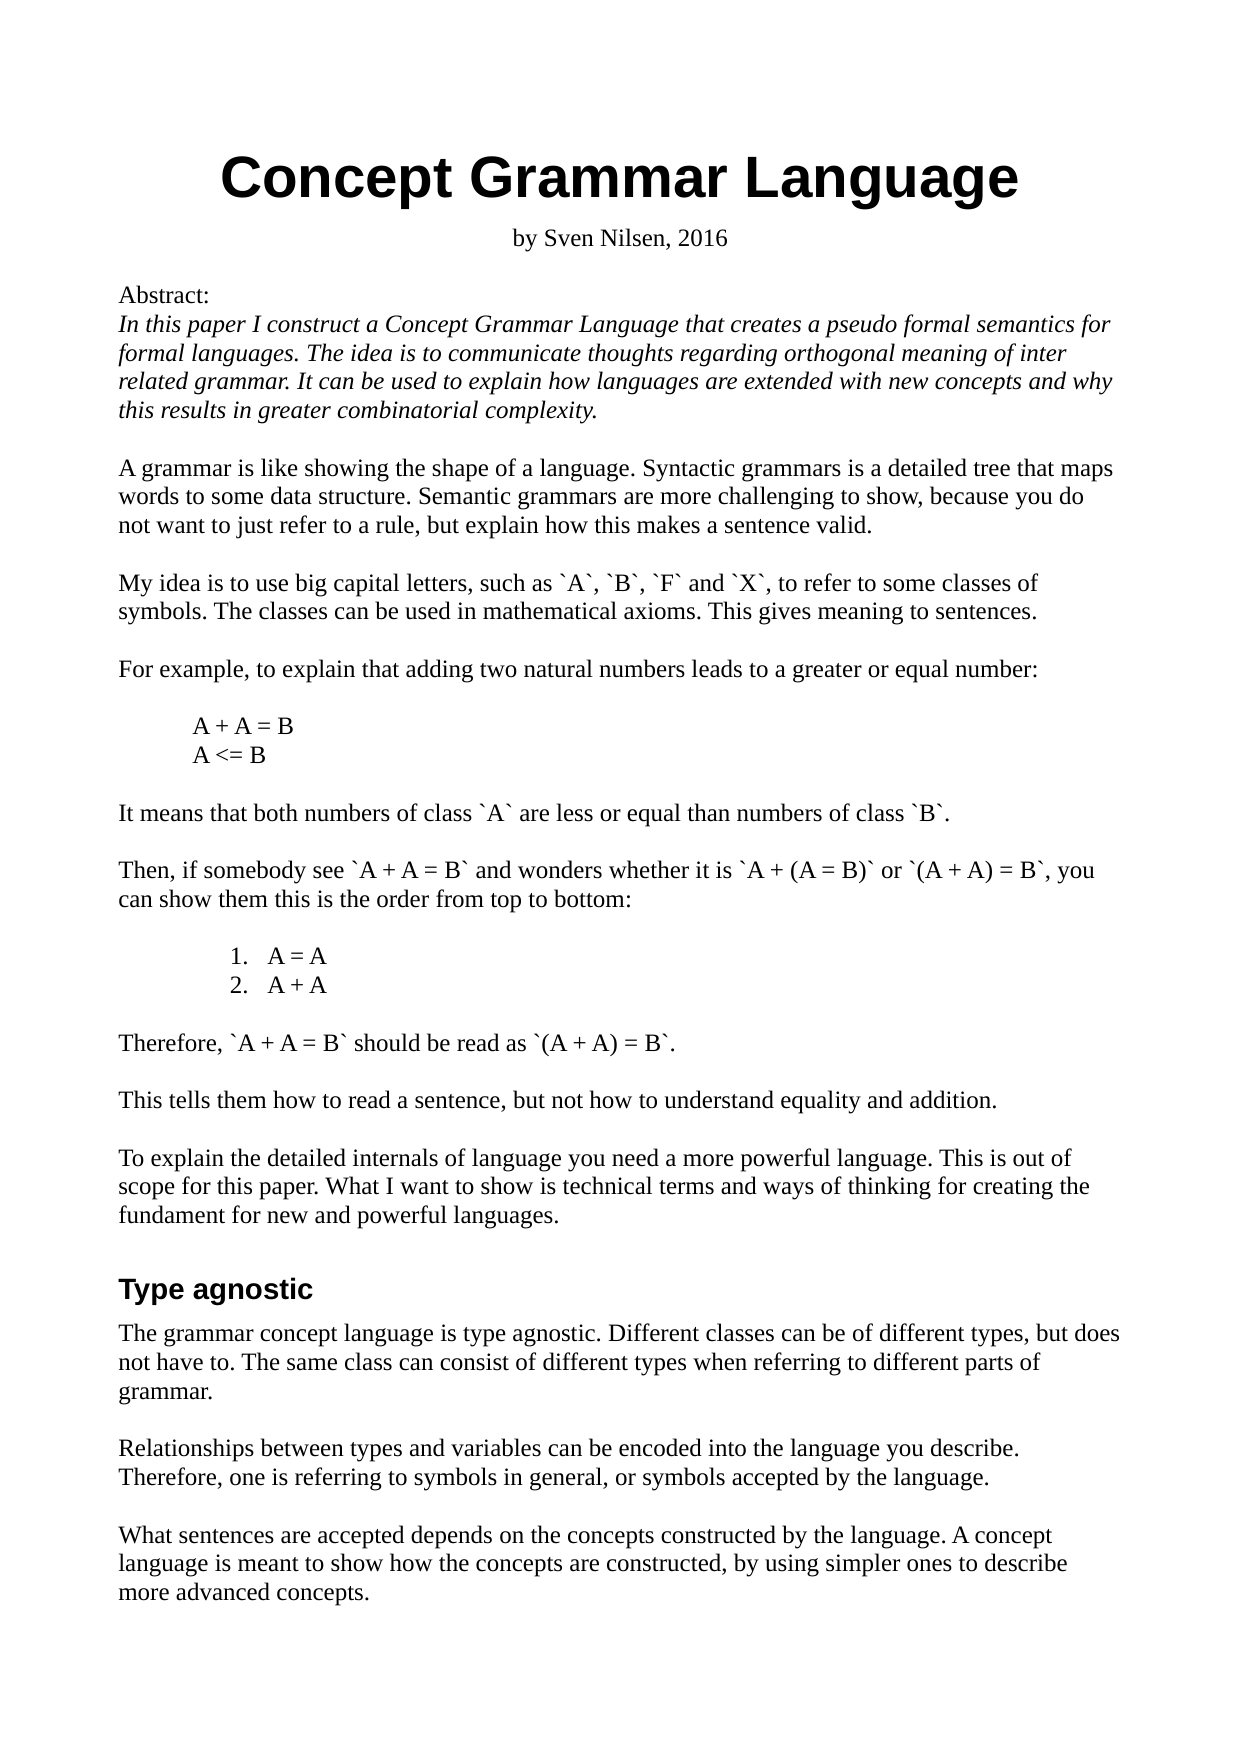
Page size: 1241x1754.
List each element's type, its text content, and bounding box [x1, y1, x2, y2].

subtitle Type agnostic [118, 1272, 1122, 1306]
text A <= B [118, 740, 1122, 769]
text A grammar is like showing the shape of a language. Syntactic grammars is a detailed tree that maps words to some data structure. Semantic grammars are more challenging to show, because you do not want to just refer to a rule, but explain how this makes a sentence valid. [118, 453, 1122, 539]
text The grammar concept language is type agnostic. Different classes can be of different types, but does not have to. The same class can consist of different types when referring to different parts of grammar. [118, 1318, 1122, 1405]
text by Sven Nilsen, 2016 [118, 223, 1122, 251]
text To explain the detailed internals of language you need a more powerful language. This is out of scope for this paper. What I want to show is technical terms and ways of thinking for creating the fundament for new and powerful languages. [118, 1143, 1122, 1229]
text This tells them how to read a sentence, but not how to understand equality and addition. [118, 1085, 1122, 1114]
list A = A [229, 941, 1122, 970]
text For example, to explain that adding two natural numbers leads to a greater or equal number: [118, 654, 1122, 683]
text It means that both numbers of class `A` are less or equal than numbers of class `B`. [118, 798, 1122, 826]
text My idea is to use big capital letters, such as `A`, `B`, `F` and `X`, to refer to some classes of symbols. The classes can be used in mathematical axioms. This gives meaning to sentences. [118, 568, 1122, 625]
text Therefore, `A + A = B` should be read as `(A + A) = B`. [118, 1028, 1122, 1056]
text Abstract: [118, 280, 1122, 309]
list A + A [229, 970, 1122, 999]
text In this paper I construct a Concept Grammar Language that creates a pseudo formal semantics for formal languages. The idea is to communicate thoughts regarding orthogonal meaning of inter related grammar. It can be used to explain how languages are extended with new concepts and why this results in greater combinatorial complexity. [118, 309, 1122, 424]
text Then, if somebody see `A + A = B` and wonders whether it is `A + (A = B)` or `(A + A) = B`, you can show them this is the order from top to bottom: [118, 855, 1122, 913]
title Concept Grammar Language [118, 143, 1122, 210]
text What sentences are accepted depends on the concepts constructed by the language. A concept language is meant to show how the concepts are constructed, by using simpler ones to describe more advanced concepts. [118, 1520, 1122, 1606]
text A + A = B [118, 711, 1122, 740]
text Relationships between types and variables can be encoded into the language you describe. Therefore, one is referring to symbols in general, or symbols accepted by the language. [118, 1433, 1122, 1491]
